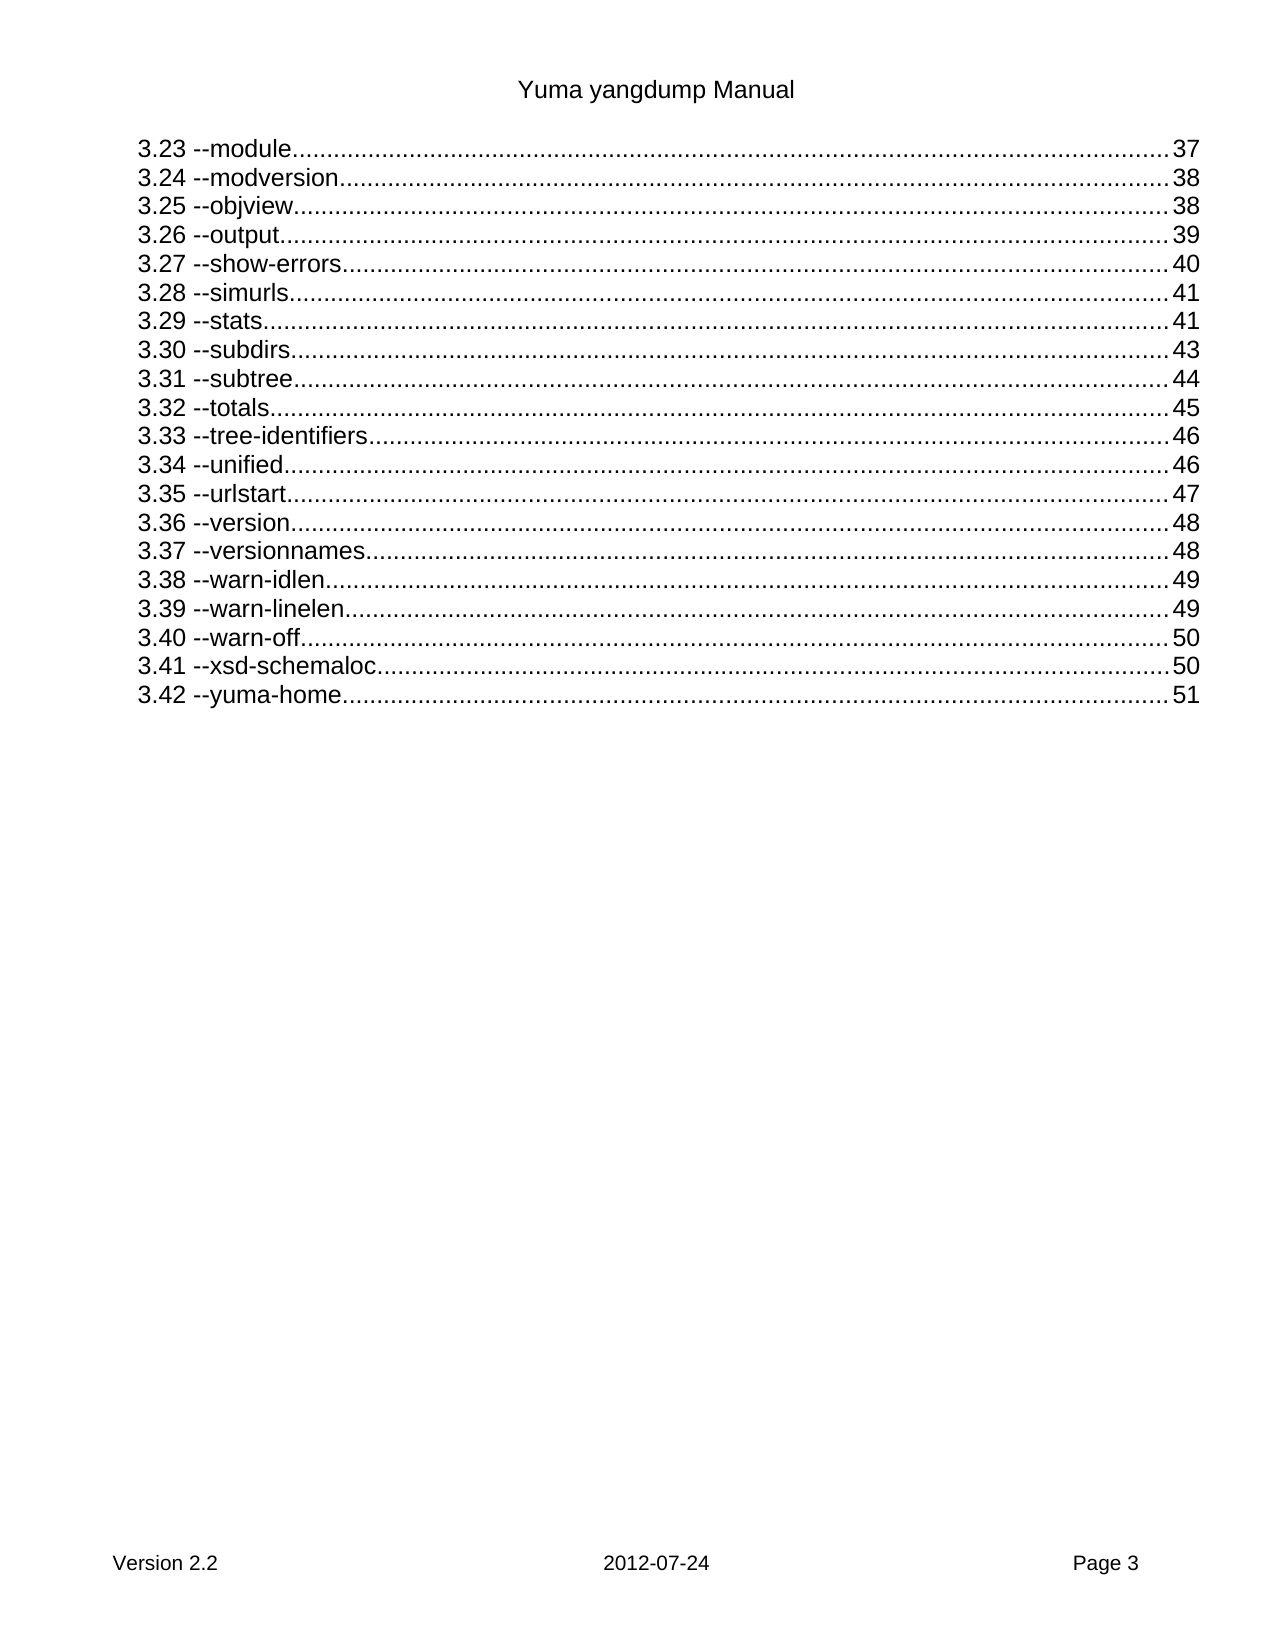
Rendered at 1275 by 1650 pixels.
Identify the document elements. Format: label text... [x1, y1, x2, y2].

text 3.37 --versionnames 48 [137, 536, 1200, 565]
text 3.24 --modversion 38 [137, 162, 1200, 191]
text 3.39 --warn-linelen 49 [137, 594, 1200, 622]
text 3.27 --show-errors 40 [137, 249, 1200, 277]
text 3.23 --module 37 [137, 134, 1200, 162]
text 3.36 --version 48 [137, 507, 1200, 536]
text 3.32 --totals 45 [137, 392, 1200, 421]
text 3.34 --unified 46 [137, 450, 1200, 479]
text 3.35 --urlstart 47 [137, 479, 1200, 507]
text 3.29 --stats 41 [137, 306, 1200, 335]
text 3.31 --subtree 44 [137, 364, 1200, 392]
text 3.42 --yuma-home 51 [137, 680, 1200, 709]
text 3.30 --subdirs 43 [137, 335, 1200, 364]
text 3.28 --simurls 41 [137, 277, 1200, 306]
text 3.33 --tree-identifiers 46 [137, 421, 1200, 450]
text 3.41 --xsd-schemaloc 50 [137, 651, 1200, 680]
text 3.38 --warn-idlen 49 [137, 565, 1200, 594]
text 3.25 --objview 38 [137, 191, 1200, 220]
text 3.40 --warn-off 50 [137, 622, 1200, 651]
text 3.26 --output 39 [137, 220, 1200, 249]
